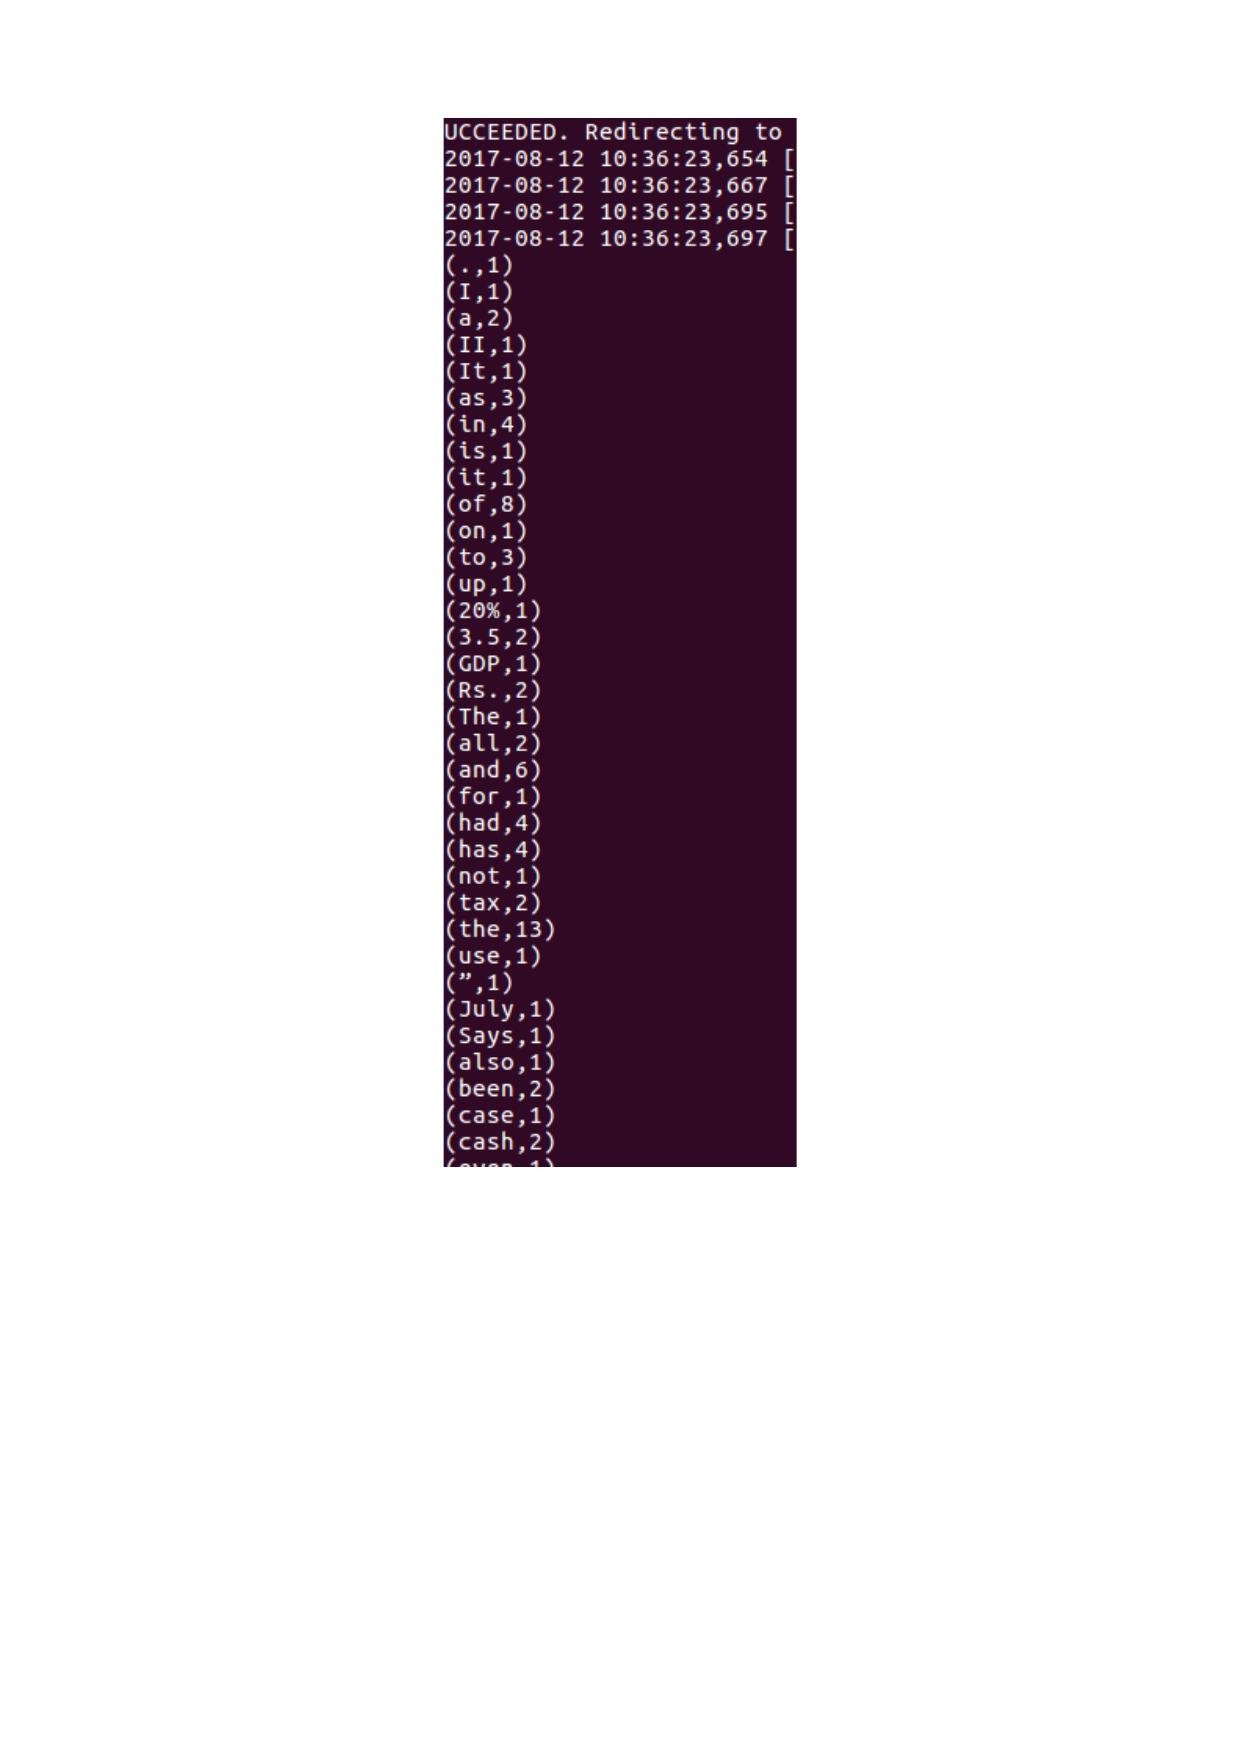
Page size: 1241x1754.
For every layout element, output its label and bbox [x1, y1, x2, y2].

picture [443, 118, 797, 1167]
